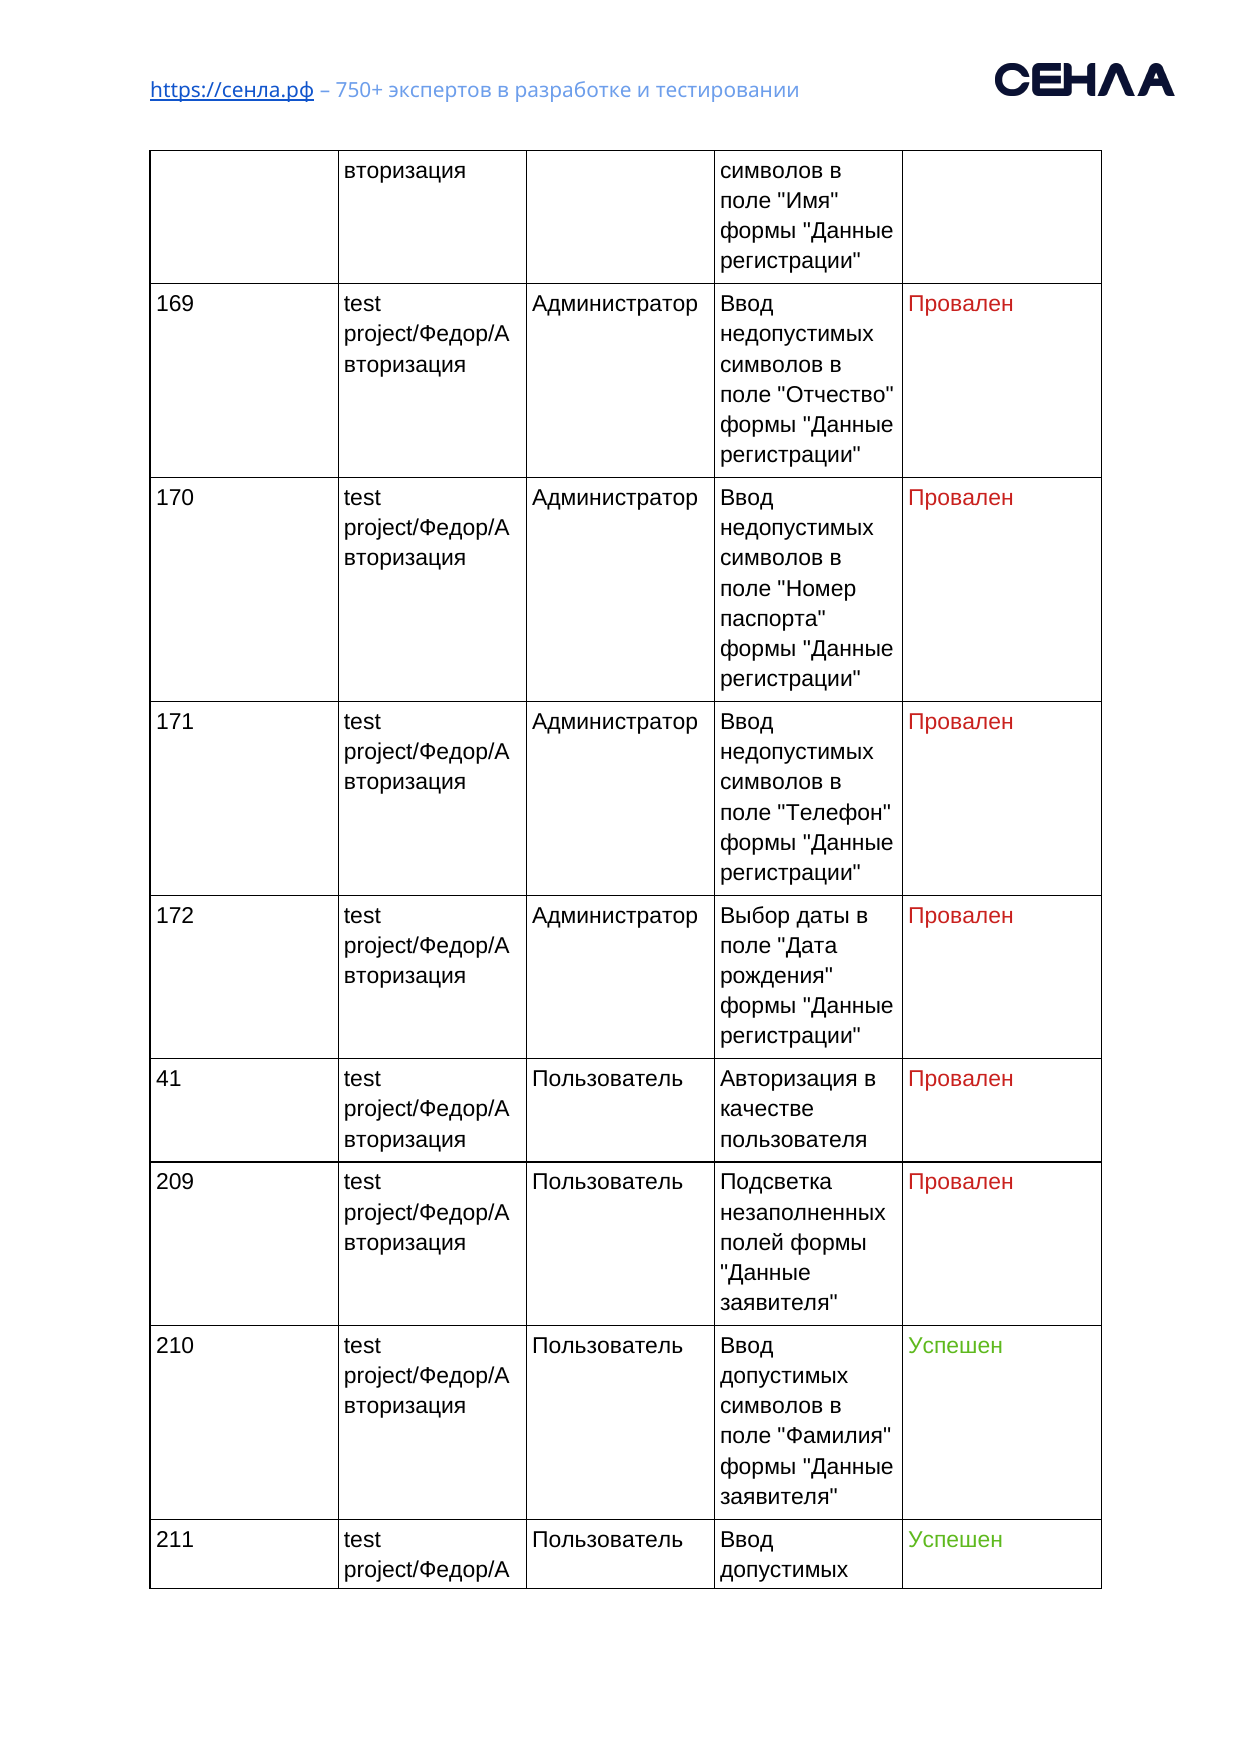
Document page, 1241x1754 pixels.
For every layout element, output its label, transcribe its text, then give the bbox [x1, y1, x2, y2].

table_cell Ввод недопустимых символов в поле "Номер паспорта" формы "Данные регистрации" [715, 478, 902, 701]
table_cell test project/Федор/Авторизация [339, 284, 526, 477]
table_cell Администратор [527, 478, 714, 701]
table_cell вторизация [339, 151, 526, 283]
table_cell 171 [151, 702, 338, 895]
table_cell Пользователь [527, 1326, 714, 1519]
table_cell Подсветка незаполненных полей формы "Данные заявителя" [715, 1163, 902, 1325]
table_cell Авторизация в качестве пользователя [715, 1059, 902, 1161]
table_cell Провален [903, 1163, 1101, 1325]
table_cell Администратор [527, 702, 714, 895]
table_cell Пользователь [527, 1059, 714, 1161]
table_cell 210 [151, 1326, 338, 1519]
table_cell test project/Федор/Авторизация [339, 1059, 526, 1161]
table_cell 209 [151, 1163, 338, 1325]
table_cell test project/Федор/А [339, 1520, 526, 1588]
table_cell [527, 151, 714, 283]
table_cell Пользователь [527, 1163, 714, 1325]
table_cell 169 [151, 284, 338, 477]
table_cell Провален [903, 478, 1101, 701]
table_cell Провален [903, 896, 1101, 1058]
table_cell символов в поле "Имя" формы "Данные регистрации" [715, 151, 902, 283]
table_cell Администратор [527, 284, 714, 477]
table_cell test project/Федор/Авторизация [339, 1163, 526, 1325]
table_cell Ввод допустимых [715, 1520, 902, 1588]
table_cell Выбор даты в поле "Дата рождения" формы "Данные регистрации" [715, 896, 902, 1058]
table_cell Успешен [903, 1326, 1101, 1519]
table_cell Провален [903, 1059, 1101, 1161]
table_cell 211 [151, 1520, 338, 1588]
table_cell Провален [903, 702, 1101, 895]
table_cell Ввод недопустимых символов в поле "Телефон" формы "Данные регистрации" [715, 702, 902, 895]
table_cell [151, 151, 338, 283]
table_cell test project/Федор/Авторизация [339, 702, 526, 895]
table_cell Ввод недопустимых символов в поле "Отчество" формы "Данные регистрации" [715, 284, 902, 477]
picture [1027, 66, 1159, 94]
table_cell test project/Федор/Авторизация [339, 896, 526, 1058]
table_cell 41 [151, 1059, 338, 1161]
table_cell test project/Федор/Авторизация [339, 478, 526, 701]
table_cell Ввод допустимых символов в поле "Фамилия" формы "Данные заявителя" [715, 1326, 902, 1519]
table_cell Пользователь [527, 1520, 714, 1588]
table_cell Успешен [903, 1520, 1101, 1588]
table_cell 172 [151, 896, 338, 1058]
table_cell 170 [151, 478, 338, 701]
table_cell Администратор [527, 896, 714, 1058]
table_cell [903, 151, 1101, 283]
table_cell test project/Федор/Авторизация [339, 1326, 526, 1519]
table_cell Провален [903, 284, 1101, 477]
